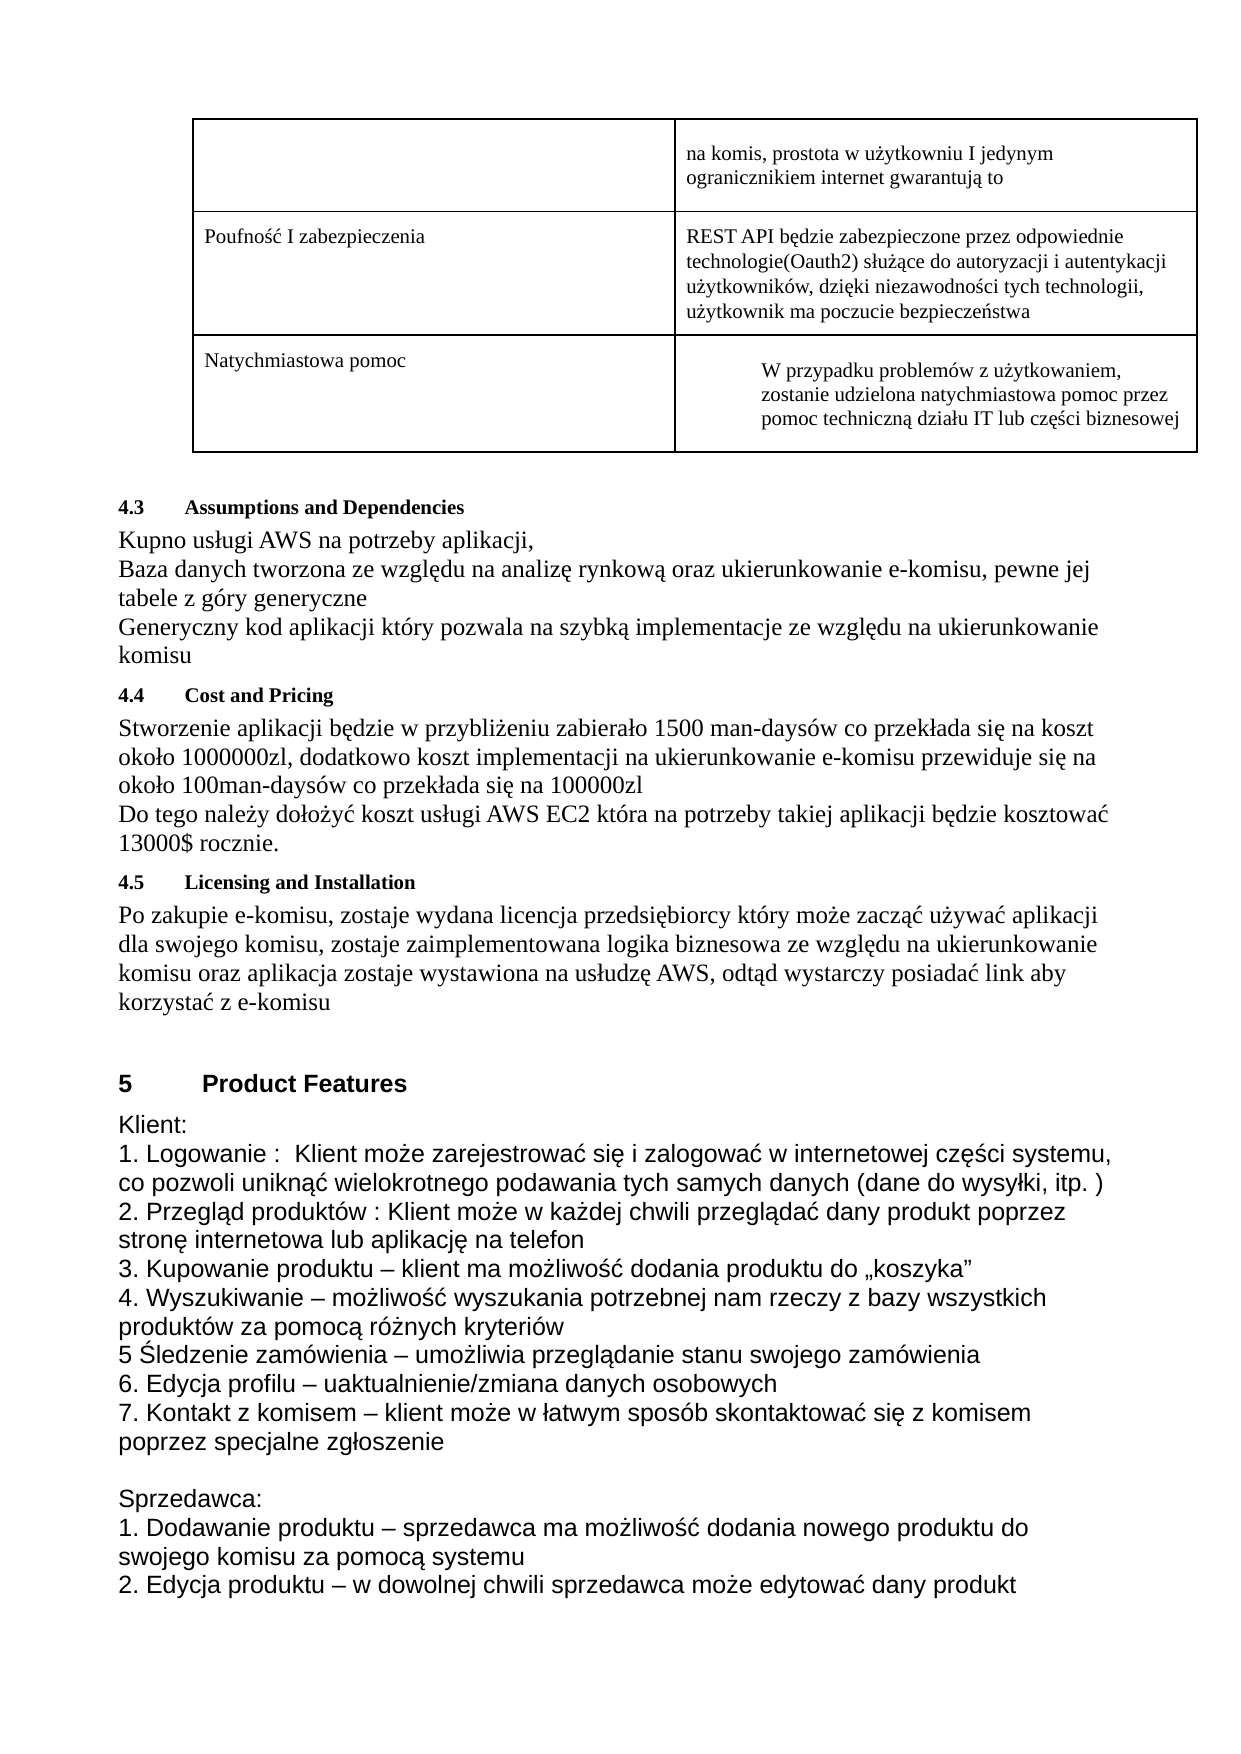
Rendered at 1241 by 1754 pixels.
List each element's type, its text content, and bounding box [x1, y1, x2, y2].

text 2. Przegląd produktów : Klient może w każdej chwili przeglądać dany produkt poprzez stronę internetowa lub aplikację na telefon [118, 1197, 1122, 1254]
subtitle 4.4 Cost and Pricing [118, 682, 1122, 707]
table_cell Natychmiastowa pomoc [194, 336, 674, 451]
text Po zakupie e-komisu, zostaje wydana licencja przedsiębiorcy który może zacząć używać aplikacji dla swojego komisu, zostaje zaimplementowana logika biznesowa ze względu na ukierunkowanie komisu oraz aplikacja zostaje wystawiona na usłudzę AWS, odtąd wystarczy posiadać link aby korzystać z e-komisu [118, 900, 1122, 1015]
table_cell W przypadku problemów z użytkowaniem, zostanie udzielona natychmiastowa pomoc przez pomoc techniczną działu IT lub części biznesowej [676, 336, 1196, 451]
table_cell [194, 120, 674, 211]
table_cell na komis, prostota w użytkowniu I jedynym ogranicznikiem internet gwarantują to [676, 120, 1196, 211]
text Klient: [118, 1110, 1122, 1139]
table_cell REST API będzie zabezpieczone przez odpowiednie technologie(Oauth2) służące do autoryzacji i autentykacji użytkowników, dzięki niezawodności tych technologii, użytkownik ma poczucie bezpieczeństwa [676, 212, 1196, 334]
text 3. Kupowanie produktu – klient ma możliwość dodania produktu do „koszyka” [118, 1254, 1122, 1283]
text 1. Dodawanie produktu – sprzedawca ma możliwość dodania nowego produktu do swojego komisu za pomocą systemu [118, 1513, 1122, 1570]
table_cell Poufność I zabezpieczenia [194, 212, 674, 334]
text 4. Wyszukiwanie – możliwość wyszukania potrzebnej nam rzeczy z bazy wszystkich produktów za pomocą różnych kryteriów [118, 1283, 1122, 1340]
text Generyczny kod aplikacji który pozwala na szybką implementacje ze względu na ukierunkowanie komisu [118, 612, 1122, 669]
text Sprzedawca: [118, 1484, 1122, 1513]
text 5 Śledzenie zamówienia – umożliwia przeglądanie stanu swojego zamówienia [118, 1340, 1122, 1369]
text Do tego należy dołożyć koszt usługi AWS EC2 która na potrzeby takiej aplikacji będzie kosztować 13000$ rocznie. [118, 799, 1122, 857]
text 2. Edycja produktu – w dowolnej chwili sprzedawca może edytować dany produkt [118, 1570, 1122, 1599]
text 7. Kontakt z komisem – klient może w łatwym sposób skontaktować się z komisem poprzez specjalne zgłoszenie [118, 1398, 1122, 1455]
subtitle 4.3 Assumptions and Dependencies [118, 494, 1122, 519]
text Baza danych tworzona ze względu na analizę rynkową oraz ukierunkowanie e-komisu, pewne jej tabele z góry generyczne [118, 554, 1122, 612]
subtitle 5 Product Features [118, 1069, 1122, 1098]
text Stworzenie aplikacji będzie w przybliżeniu zabierało 1500 man-daysów co przekłada się na koszt około 1000000zl, dodatkowo koszt implementacji na ukierunkowanie e-komisu przewiduje się na około 100man-daysów co przekłada się na 100000zl [118, 713, 1122, 799]
text Kupno usługi AWS na potrzeby aplikacji, [118, 525, 1122, 554]
subtitle 4.5 Licensing and Installation [118, 869, 1122, 894]
text 1. Logowanie : Klient może zarejestrować się i zalogować w internetowej części systemu, co pozwoli uniknąć wielokrotnego podawania tych samych danych (dane do wysyłki, itp. ) [118, 1139, 1122, 1197]
text 6. Edycja profilu – uaktualnienie/zmiana danych osobowych [118, 1369, 1122, 1398]
